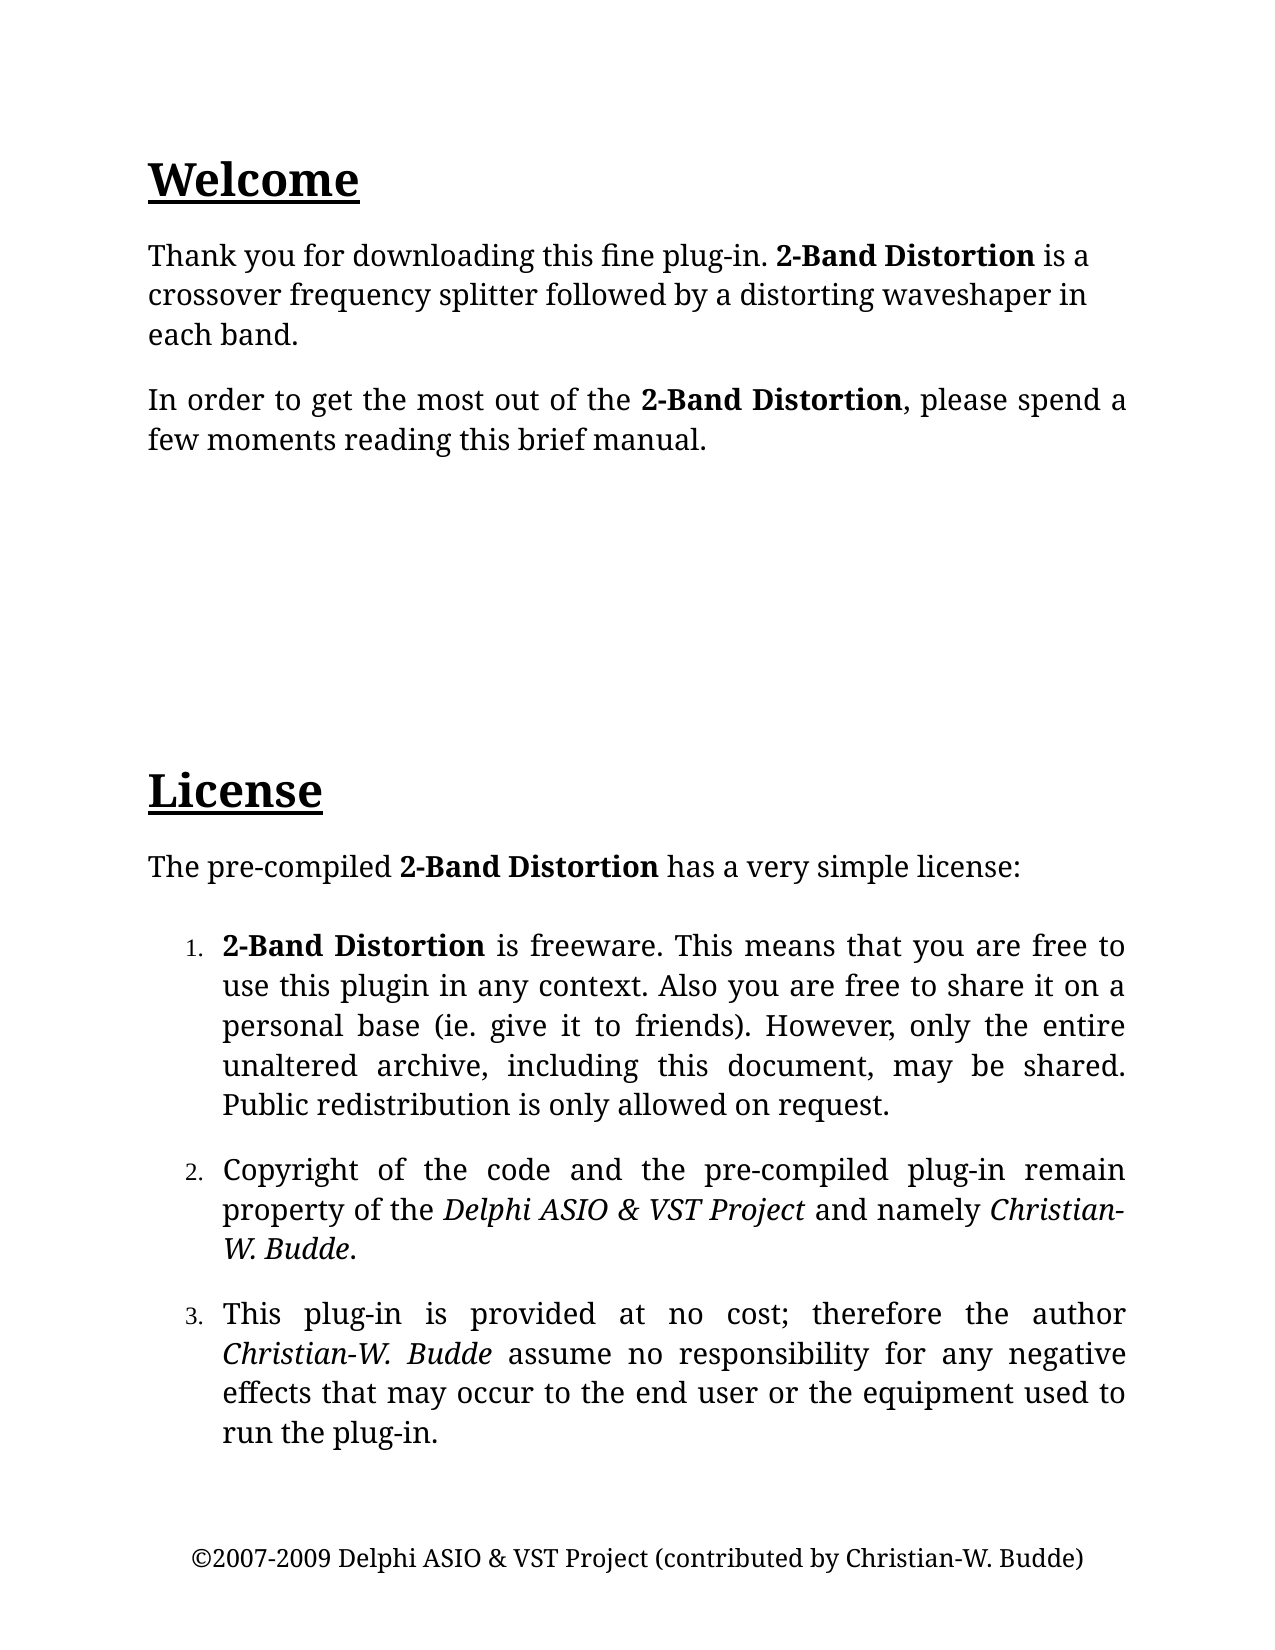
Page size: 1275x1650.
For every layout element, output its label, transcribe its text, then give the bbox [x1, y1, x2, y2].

text The pre-compiled 2-Band Distortion has a very simple license: [148, 846, 1127, 886]
text In order to get the most out of the 2-Band Distortion, please spend a few moments reading this brief manual. [148, 379, 1127, 458]
text Thank you for downloading this fine plug-in. 2-Band Distortion is a crossover frequency splitter followed by a distorting waveshaper in each band. [148, 235, 1127, 354]
list 2-Band Distortion is freeware. This means that you are free to use this plugin in any context. Also you are free to share it on a personal base (ie. give it to friends). However, only the entire unaltered archive, including this document, may be shared. Public redistribution is only allowed on request. [185, 926, 1127, 1124]
list Copyright of the code and the pre-compiled plug-in remain property of the Delphi ASIO & VST Project and namely Christian-W. Budde. [185, 1149, 1127, 1268]
subtitle License [148, 759, 1127, 821]
list This plug-in is provided at no cost; therefore the author Christian-W. Budde assume no responsibility for any negative effects that may occur to the end user or the equipment used to run the plug-in. [185, 1293, 1127, 1452]
subtitle Welcome [148, 148, 1127, 210]
